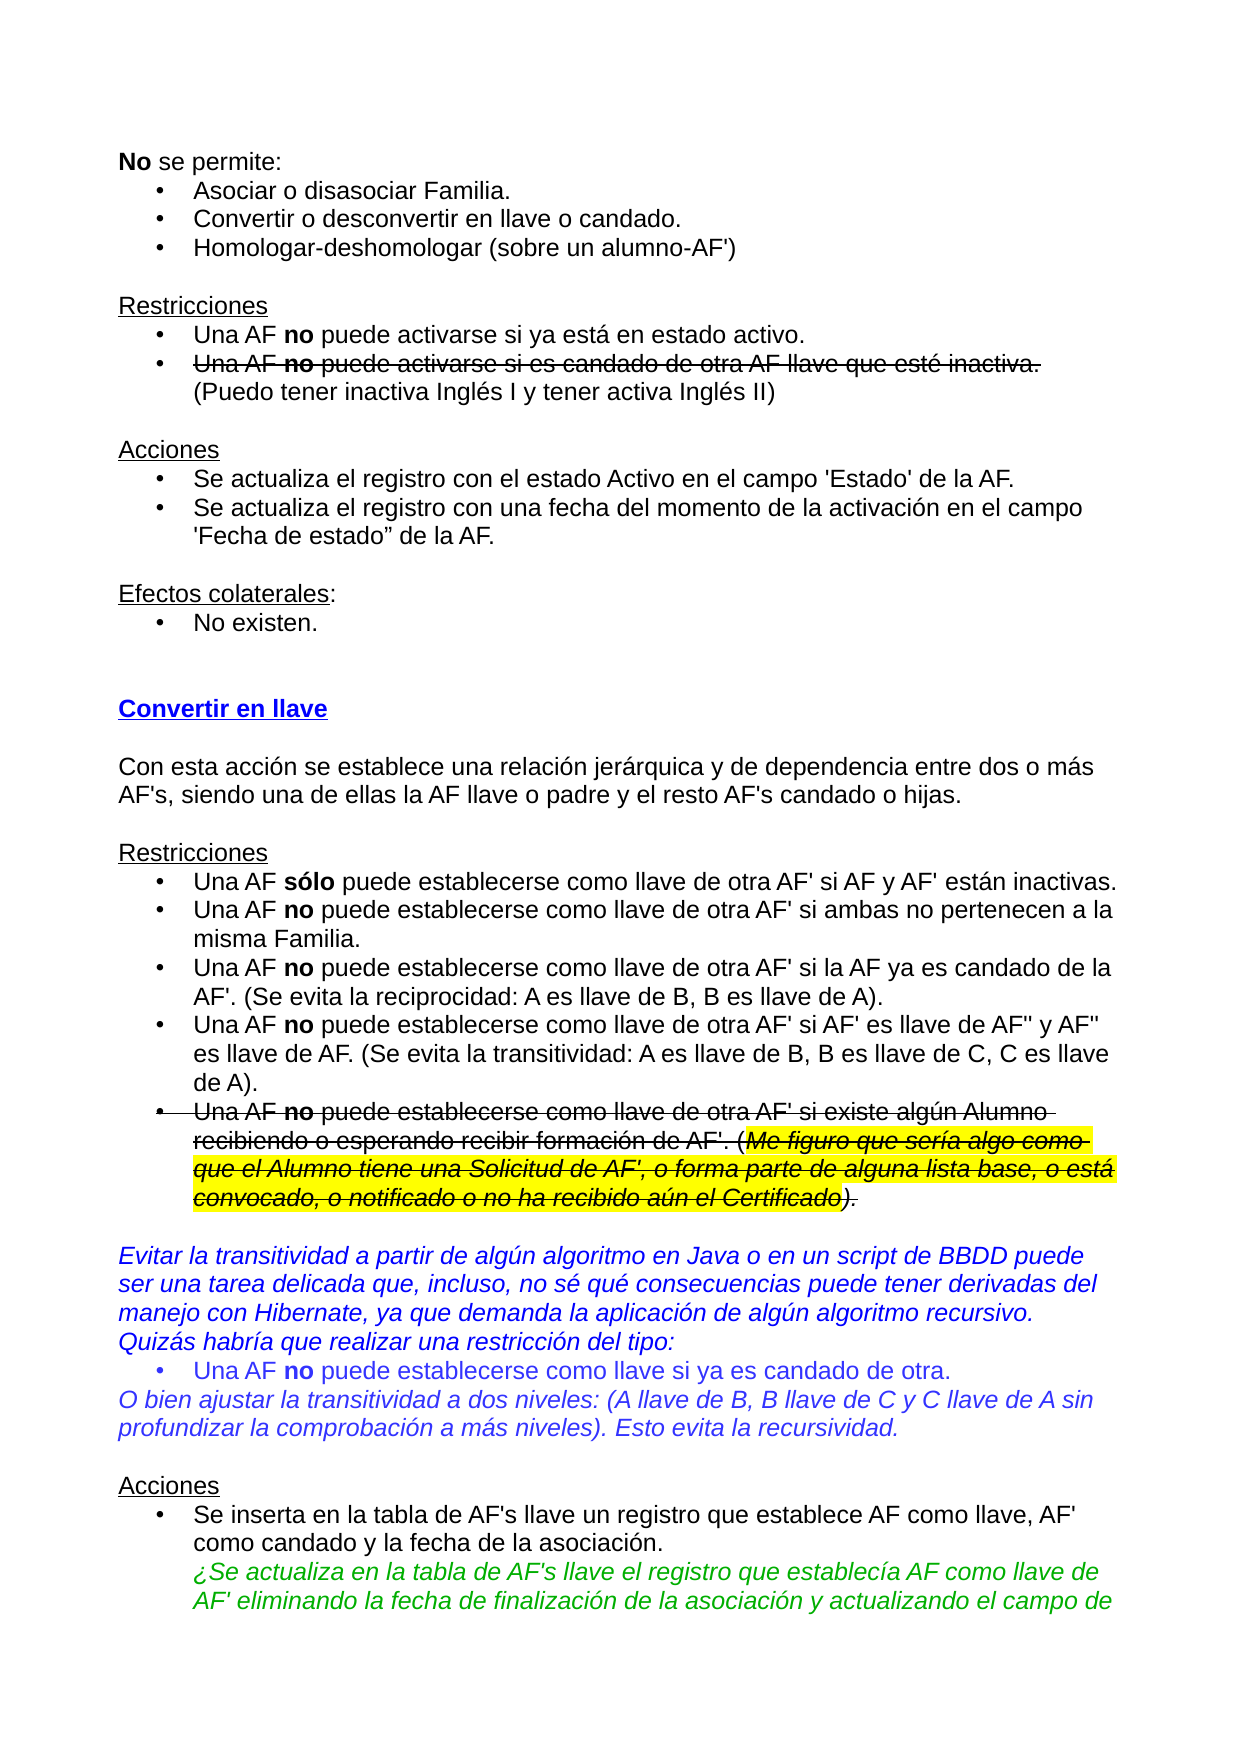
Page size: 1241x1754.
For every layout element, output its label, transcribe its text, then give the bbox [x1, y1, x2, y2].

list Homologar-deshomologar (sobre un alumno-AF') [156, 233, 1122, 262]
list Convertir o desconvertir en llave o candado. [156, 204, 1122, 233]
text Acciones [118, 1471, 1122, 1499]
list Se inserta en la tabla de AF's llave un registro que establece AF como llave, AF' como candado y la fecha de la asociación. ¿Se actualiza en la tabla de AF's llave el registro que establecía AF como llave de AF' eliminando la fecha de finalización de la asociación y actualizando el campo de [156, 1499, 1122, 1615]
text Restricciones [118, 291, 1122, 320]
list Una AF no puede activarse si es candado de otra AF llave que esté inactiva. (Puedo tener inactiva Inglés I y tener activa Inglés II) [156, 348, 1122, 406]
list Una AF no puede establecerse como llave de otra AF' si la AF ya es candado de la AF'. (Se evita la reciprocidad: A es llave de B, B es llave de A). [156, 953, 1122, 1011]
list Una AF no puede establecerse como llave si ya es candado de otra. [156, 1356, 1122, 1384]
list Una AF no puede activarse si ya está en estado activo. [156, 320, 1122, 348]
text Con esta acción se establece una relación jerárquica y de dependencia entre dos o más AF's, siendo una de ellas la AF llave o padre y el resto AF's candado o hijas. [118, 751, 1122, 809]
text Evitar la transitividad a partir de algún algoritmo en Java o en un script de BBDD puede ser una tarea delicada que, incluso, no sé qué consecuencias puede tener derivadas del manejo con Hibernate, ya que demanda la aplicación de algún algoritmo recursivo. Quizás habría que realizar una restricción del tipo: [118, 1241, 1122, 1356]
text Restricciones [118, 838, 1122, 866]
list Se actualiza el registro con una fecha del momento de la activación en el campo 'Fecha de estado” de la AF. [156, 492, 1122, 550]
list Se actualiza el registro con el estado Activo en el campo 'Estado' de la AF. [156, 464, 1122, 492]
list Una AF no puede establecerse como llave de otra AF' si AF' es llave de AF'' y AF'' es llave de AF. (Se evita la transitividad: A es llave de B, B es llave de C, C es llave de A). [156, 1011, 1122, 1097]
list No existen. [156, 608, 1122, 636]
text O bien ajustar la transitividad a dos niveles: (A llave de B, B llave de C y C llave de A sin profundizar la comprobación a más niveles). Esto evita la recursividad. [118, 1384, 1122, 1442]
list Una AF no puede establecerse como llave de otra AF' si existe algún Alumno recibiendo o esperando recibir formación de AF'. (Me figuro que sería algo como que el Alumno tiene una Solicitud de AF', o forma parte de alguna lista base, o está convocado, o notificado o no ha recibido aún el Certificado). [156, 1097, 1122, 1212]
text Efectos colaterales: [118, 579, 1122, 608]
text No se permite: [118, 147, 1122, 176]
list Una AF sólo puede establecerse como llave de otra AF' si AF y AF' están inactivas. [156, 866, 1122, 895]
list Asociar o disasociar Familia. [156, 176, 1122, 204]
text Acciones [118, 435, 1122, 464]
text Convertir en llave [118, 694, 1122, 723]
list Una AF no puede establecerse como llave de otra AF' si ambas no pertenecen a la misma Familia. [156, 895, 1122, 953]
